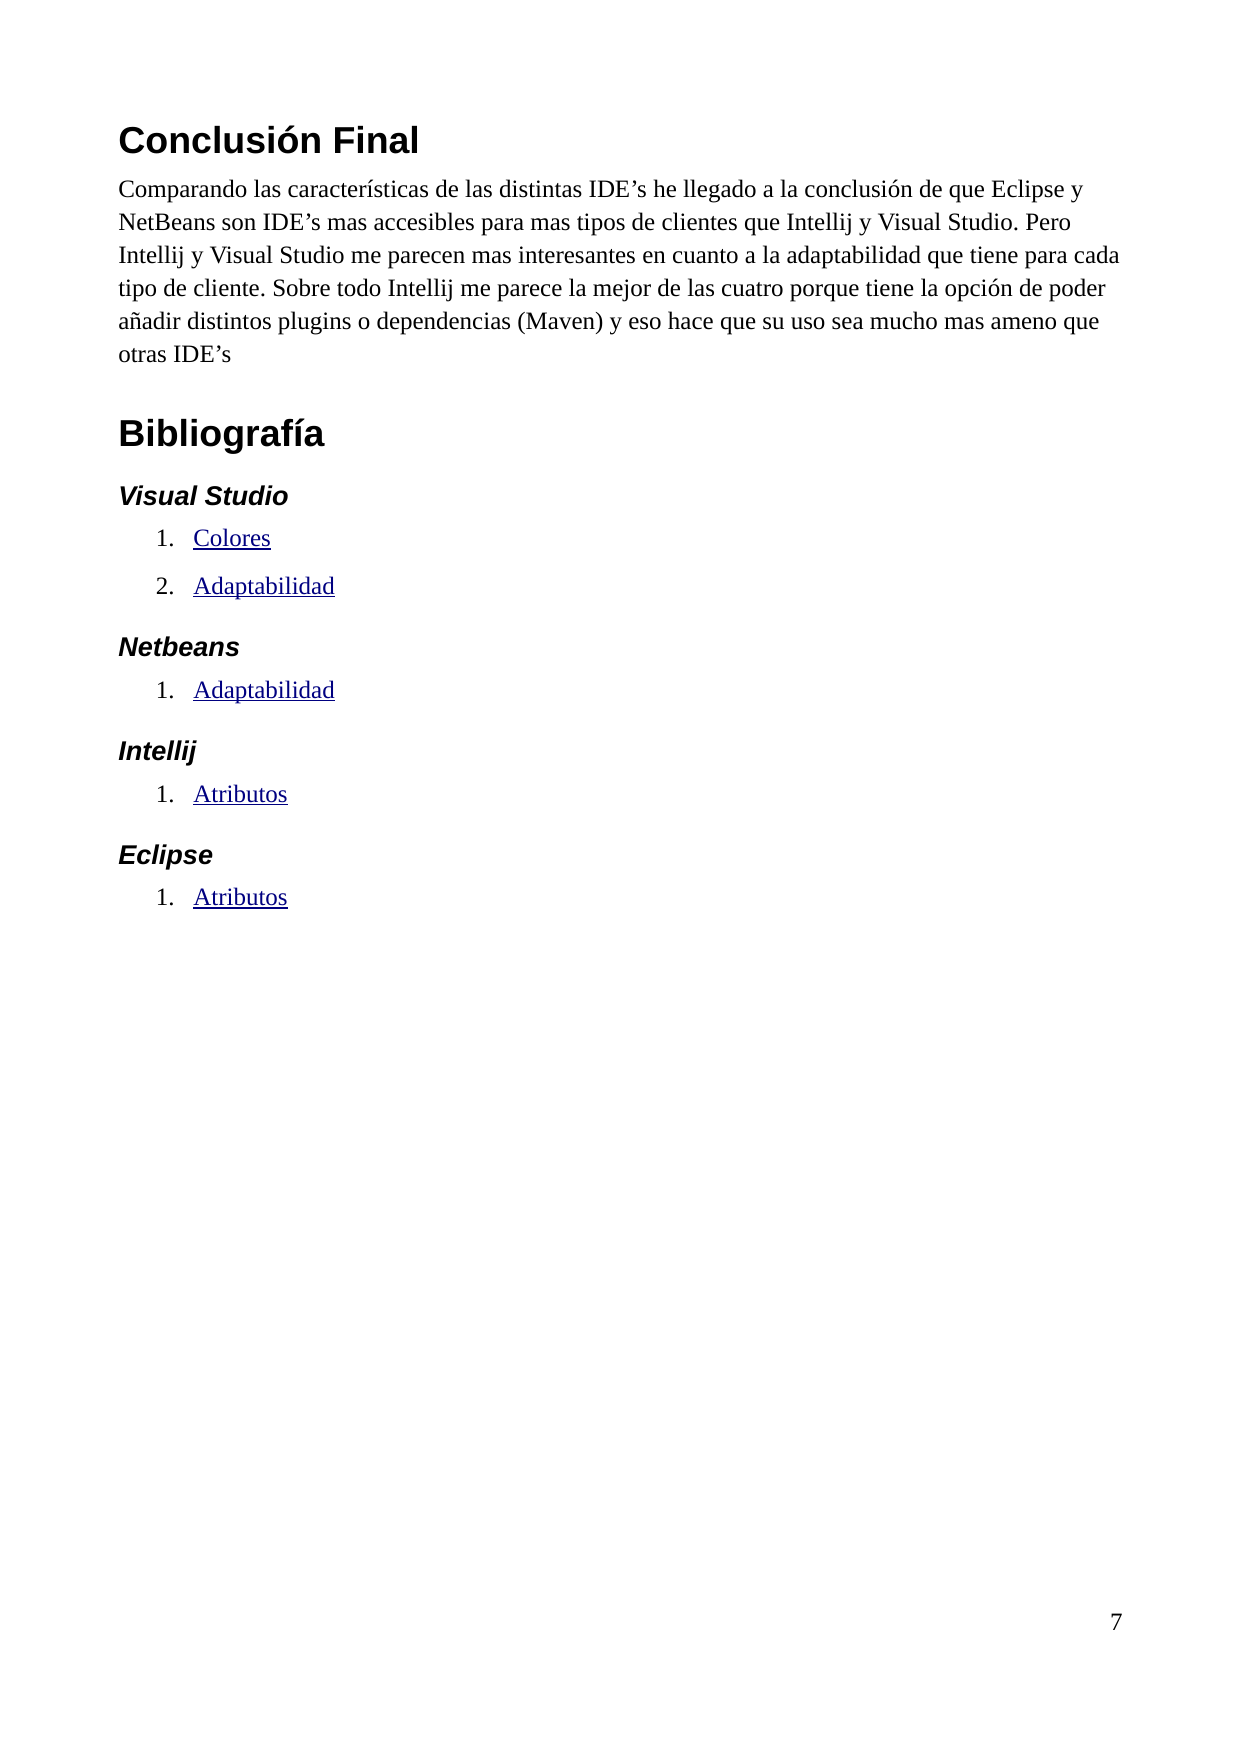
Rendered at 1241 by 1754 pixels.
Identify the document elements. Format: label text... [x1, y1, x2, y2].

subtitle Eclipse [118, 839, 1122, 870]
subtitle Visual Studio [118, 479, 1122, 511]
list Adaptabilidad [156, 675, 1122, 703]
subtitle Intellij [118, 735, 1122, 766]
list Atributos [156, 882, 1122, 911]
subtitle Netbeans [118, 631, 1122, 662]
list Colores [156, 523, 1122, 552]
text Comparando las características de las distintas IDE’s he llegado a la conclusión de que Eclipse y NetBeans son IDE’s mas accesibles para mas tipos de clientes que Intellij y Visual Studio. Pero Intellij y Visual Studio me parecen mas interesantes en cuanto a la adaptabilidad que tiene para cada tipo de cliente. Sobre todo Intellij me parece la mejor de las cuatro porque tiene la opción de poder añadir distintos plugins o dependencias (Maven) y eso hace que su uso sea mucho mas ameno que otras IDE’s [118, 174, 1122, 368]
list Atributos [156, 779, 1122, 807]
subtitle Bibliografía [118, 411, 1122, 454]
list Adaptabilidad [156, 571, 1122, 600]
subtitle Conclusión Final [118, 118, 1122, 161]
